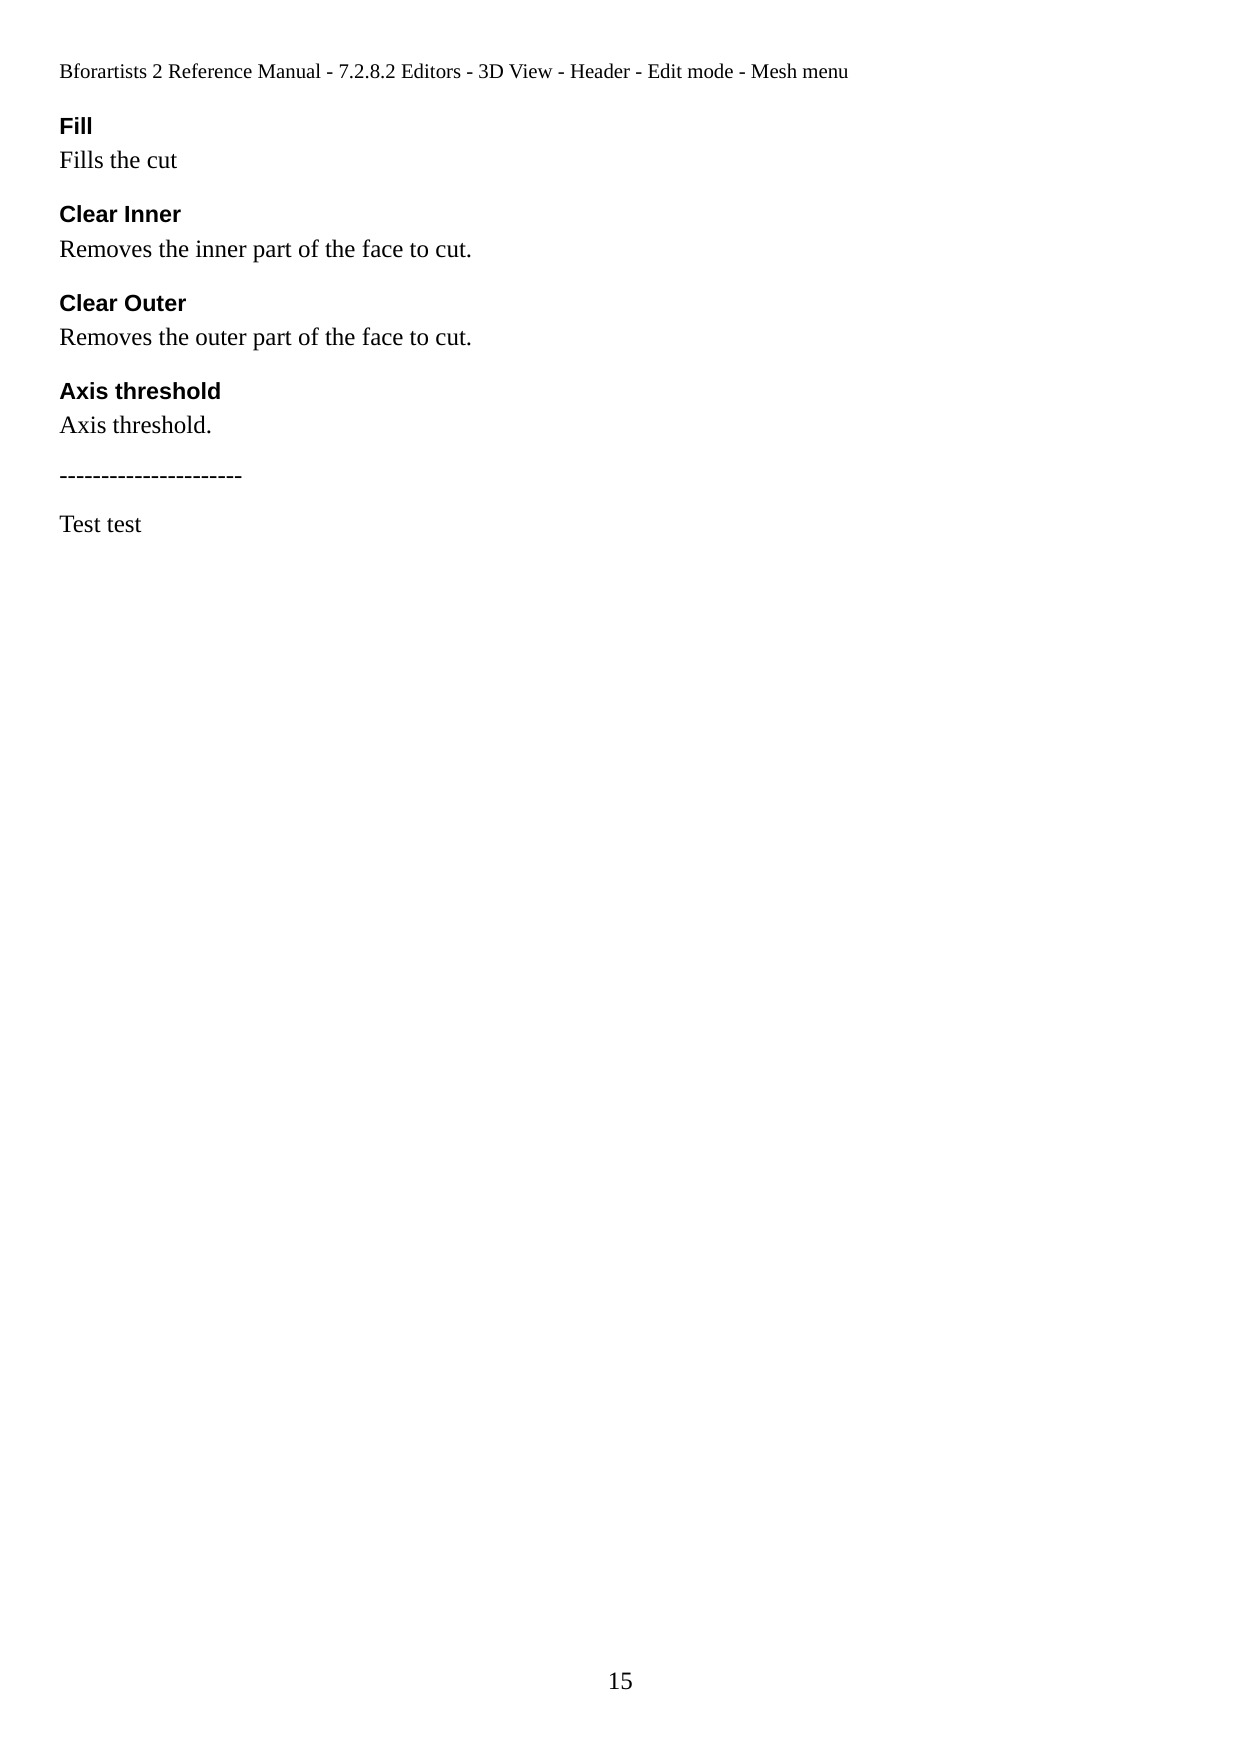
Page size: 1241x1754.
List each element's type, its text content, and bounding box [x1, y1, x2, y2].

text Test test [59, 509, 1181, 537]
subtitle Axis threshold [59, 378, 1181, 404]
subtitle Fill [59, 113, 1181, 139]
text Fills the cut [59, 146, 1181, 174]
text Axis threshold. [59, 411, 1181, 439]
text Removes the outer part of the face to cut. [59, 322, 1181, 351]
subtitle Clear Outer [59, 289, 1181, 316]
text Removes the inner part of the face to cut. [59, 234, 1181, 263]
text ---------------------- [59, 460, 1181, 488]
subtitle Clear Inner [59, 201, 1181, 228]
